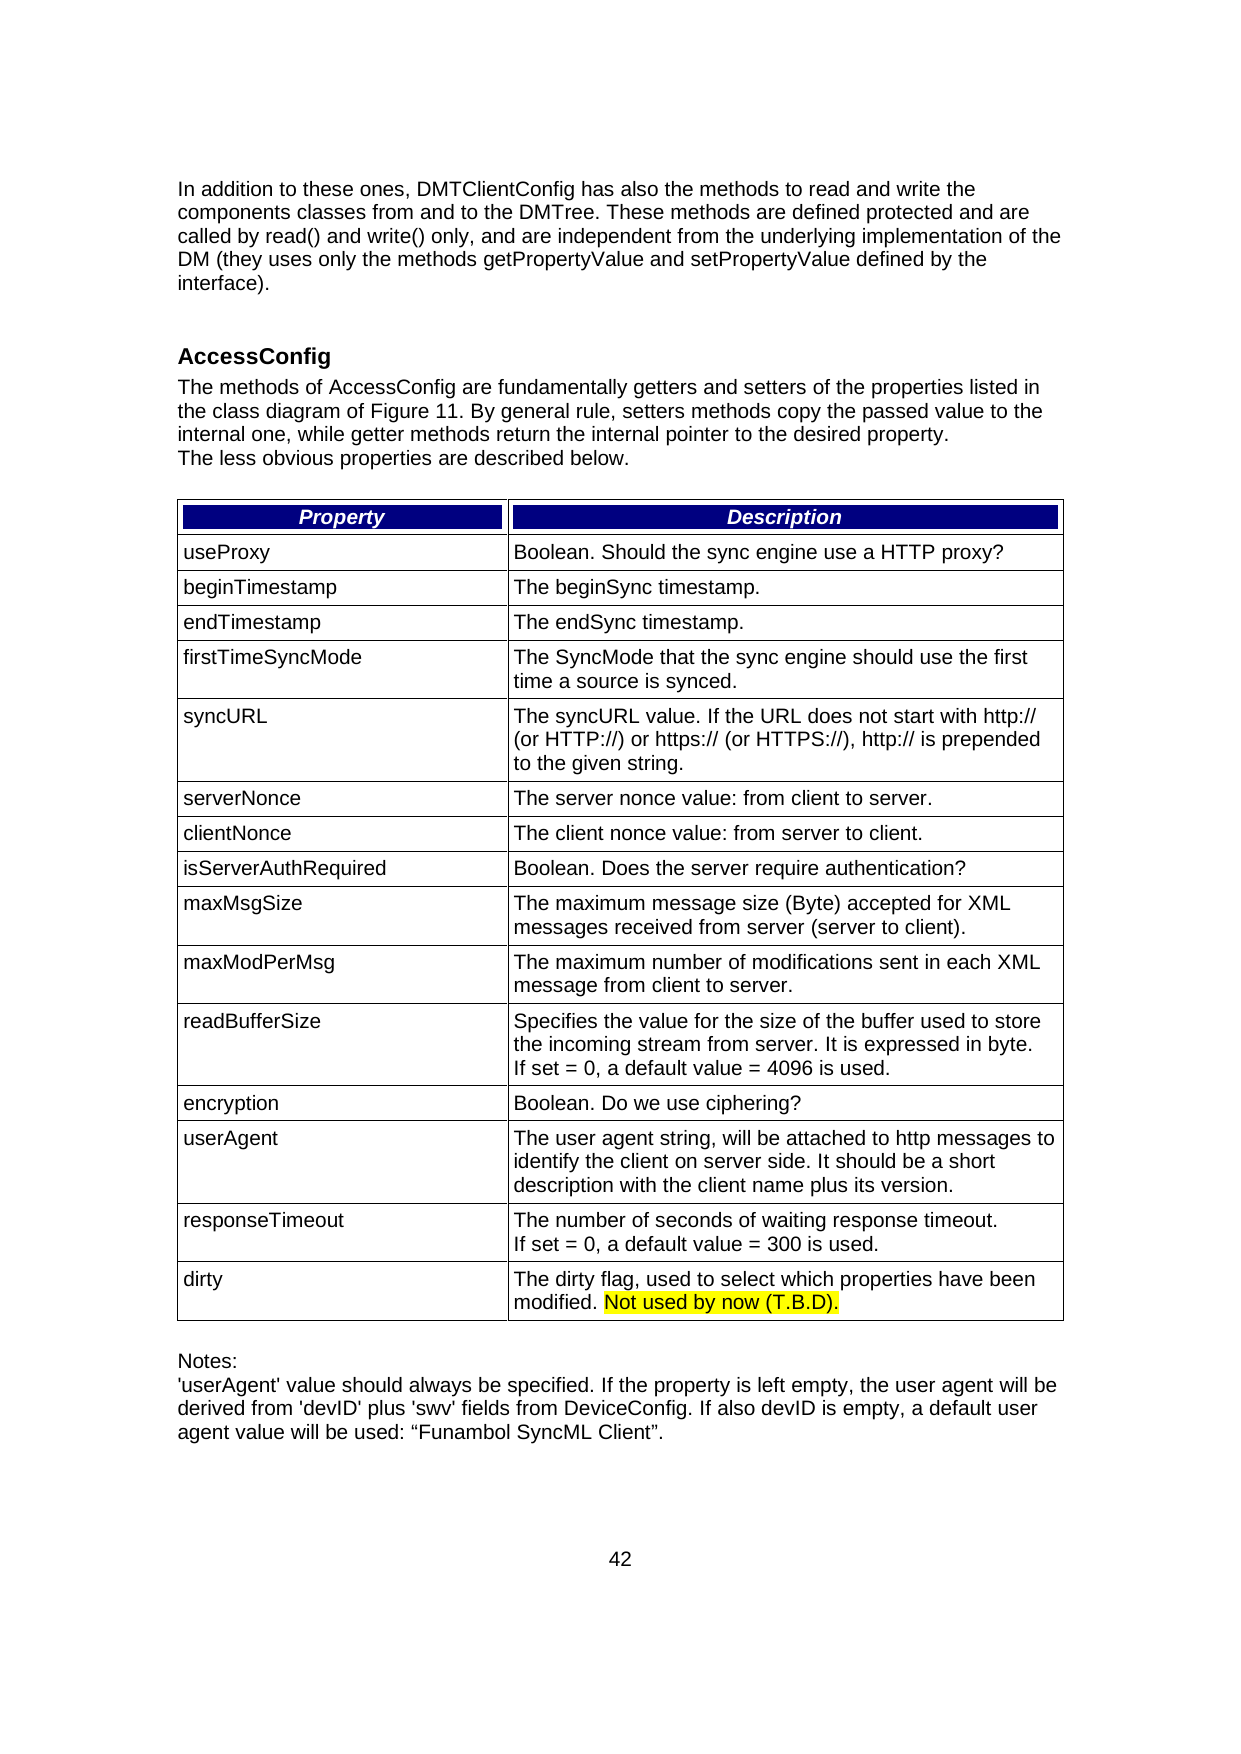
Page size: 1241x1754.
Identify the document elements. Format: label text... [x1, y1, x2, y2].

table_cell maxMsgSize [178, 887, 507, 945]
table_cell The client nonce value: from server to client. [509, 817, 1063, 851]
table_cell The SyncMode that the sync engine should use the first time a source is synced. [509, 641, 1063, 698]
table_cell The maximum message size (Byte) accepted for XML messages received from server (server to client). [509, 887, 1063, 945]
table_cell syncURL [178, 699, 507, 781]
table_cell The user agent string, will be attached to http messages to identify the client on server side. It should be a short description with the client name plus its version. [509, 1121, 1063, 1203]
table_header Property [178, 500, 507, 534]
text 'userAgent' value should always be specified. If the property is left empty, the user agent will be derived from 'devID' plus 'swv' fields from DeviceConfig. If also devID is empty, a default user agent value will be used: “Funambol SyncML Client”. [177, 1373, 1063, 1444]
table_cell readBufferSize [178, 1004, 507, 1085]
table_cell Boolean. Should the sync engine use a HTTP proxy? [509, 535, 1063, 570]
table_cell encryption [178, 1086, 507, 1120]
table_cell firstTimeSyncMode [178, 641, 507, 698]
table_cell responseTimeout [178, 1204, 507, 1261]
text Notes: [177, 1349, 1063, 1373]
table_cell dirty [178, 1262, 507, 1320]
table_cell serverNonce [178, 782, 507, 816]
table_cell useProxy [178, 535, 507, 570]
table_cell Boolean. Does the server require authentication? [509, 852, 1063, 886]
table_cell The number of seconds of waiting response timeout. If set = 0, a default value = 300 is used. [509, 1204, 1063, 1261]
table_cell The syncURL value. If the URL does not start with http:// (or HTTP://) or https:// (or HTTPS://), http:// is prepended to the given string. [509, 699, 1063, 781]
table_cell The endSync timestamp. [509, 606, 1063, 640]
table_cell Specifies the value for the size of the buffer used to store the incoming stream from server. It is expressed in byte. If set = 0, a default value = 4096 is used. [509, 1004, 1063, 1085]
table_header Description [509, 500, 1063, 534]
table_cell endTimestamp [178, 606, 507, 640]
table_cell The maximum number of modifications sent in each XML message from client to server. [509, 946, 1063, 1003]
table_cell The dirty flag, used to select which properties have been modified. Not used by now (T.B.D). [509, 1262, 1063, 1320]
table_cell clientNonce [178, 817, 507, 851]
text The methods of AccessConfig are fundamentally getters and setters of the properties listed in the class diagram of Figure 11. By general rule, setters methods copy the passed value to the internal one, while getter methods return the internal pointer to the desired property. [177, 376, 1063, 446]
table_cell userAgent [178, 1121, 507, 1203]
table_cell The server nonce value: from client to server. [509, 782, 1063, 816]
table_cell beginTimestamp [178, 571, 507, 605]
table_cell The beginSync timestamp. [509, 571, 1063, 605]
text In addition to these ones, DMTClientConfig has also the methods to read and write the components classes from and to the DMTree. These methods are defined protected and are called by read() and write() only, and are independent from the underlying implementation of the DM (they uses only the methods getPropertyValue and setPropertyValue defined by the interface). [177, 177, 1063, 295]
table_cell isServerAuthRequired [178, 852, 507, 886]
table_cell Boolean. Do we use ciphering? [509, 1086, 1063, 1120]
subtitle AccessConfig [177, 343, 1063, 369]
table_cell maxModPerMsg [178, 946, 507, 1003]
text The less obvious properties are described below. [177, 446, 1063, 470]
